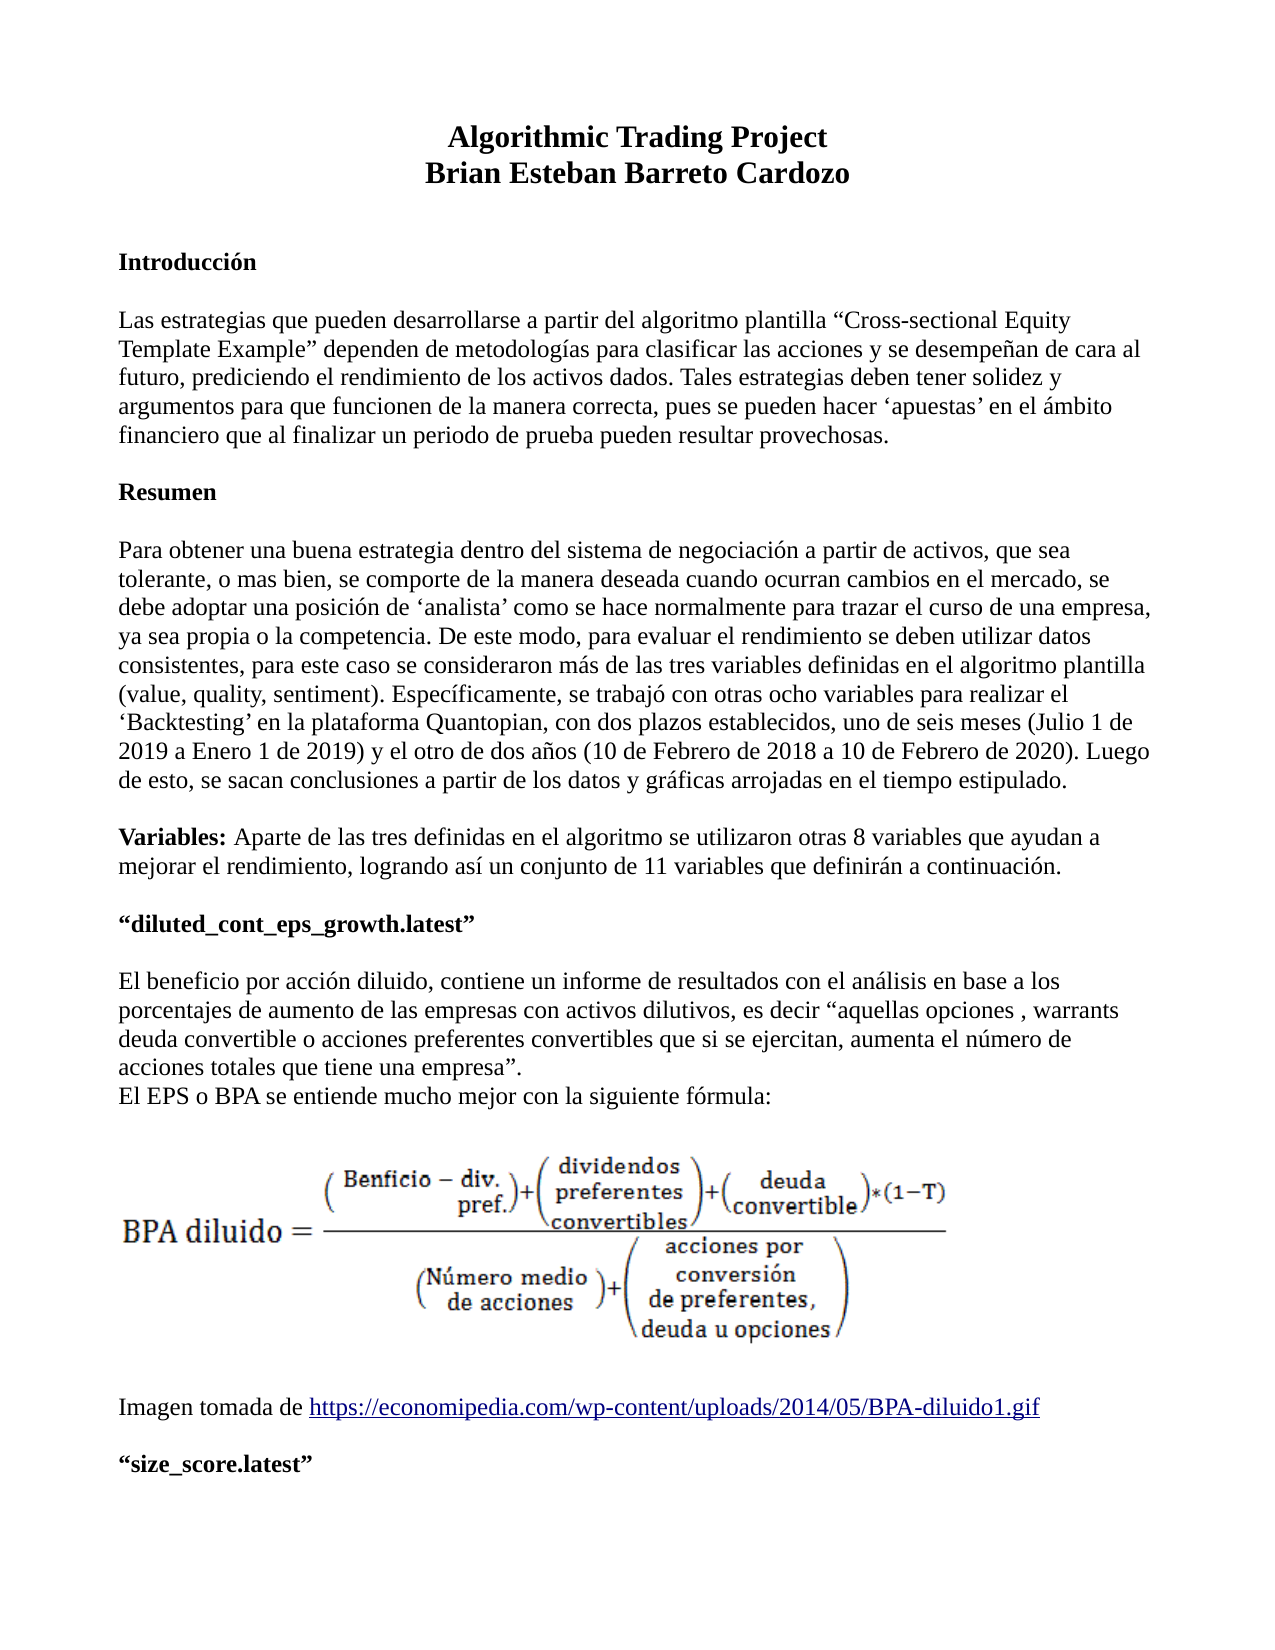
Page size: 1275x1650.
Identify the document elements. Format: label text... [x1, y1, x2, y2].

text Brian Esteban Barreto Cardozo [118, 154, 1157, 190]
text El beneficio por acción diluido, contiene un informe de resultados con el análisis en base a los porcentajes de aumento de las empresas con activos dilutivos, es decir “aquellas opciones , warrants deuda convertible o acciones preferentes convertibles que si se ejercitan, aumenta el número de acciones totales que tiene una empresa”. [118, 966, 1157, 1081]
text Introducción [118, 247, 1157, 276]
picture [95, 1130, 1043, 1363]
text El EPS o BPA se entiende mucho mejor con la siguiente fórmula: [118, 1081, 1157, 1110]
text Resumen [118, 477, 1157, 506]
text Variables: Aparte de las tres definidas en el algoritmo se utilizaron otras 8 variables que ayudan a mejorar el rendimiento, logrando así un conjunto de 11 variables que definirán a continuación. [118, 822, 1157, 880]
text Las estrategias que pueden desarrollarse a partir del algoritmo plantilla “Cross-sectional Equity Template Example” dependen de metodologías para clasificar las acciones y se desempeñan de cara al futuro, prediciendo el rendimiento de los activos dados. Tales estrategias deben tener solidez y argumentos para que funcionen de la manera correcta, pues se pueden hacer ‘apuestas’ en el ámbito financiero que al finalizar un periodo de prueba pueden resultar provechosas. [118, 305, 1157, 449]
text “size_score.latest” [118, 1449, 1157, 1478]
text Para obtener una buena estrategia dentro del sistema de negociación a partir de activos, que sea tolerante, o mas bien, se comporte de la manera deseada cuando ocurran cambios en el mercado, se debe adoptar una posición de ‘analista’ como se hace normalmente para trazar el curso de una empresa, ya sea propia o la competencia. De este modo, para evaluar el rendimiento se deben utilizar datos consistentes, para este caso se consideraron más de las tres variables definidas en el algoritmo plantilla (value, quality, sentiment). Específicamente, se trabajó con otras ocho variables para realizar el ‘Backtesting’ en la plataforma Quantopian, con dos plazos establecidos, uno de seis meses (Julio 1 de 2019 a Enero 1 de 2019) y el otro de dos años (10 de Febrero de 2018 a 10 de Febrero de 2020). Luego de esto, se sacan conclusiones a partir de los datos y gráficas arrojadas en el tiempo estipulado. [118, 535, 1157, 794]
text Imagen tomada de https://economipedia.com/wp-content/uploads/2014/05/BPA-diluido1.gif [118, 1392, 1157, 1420]
text Algorithmic Trading Project [118, 118, 1157, 154]
text “diluted_cont_eps_growth.latest” [118, 909, 1157, 937]
